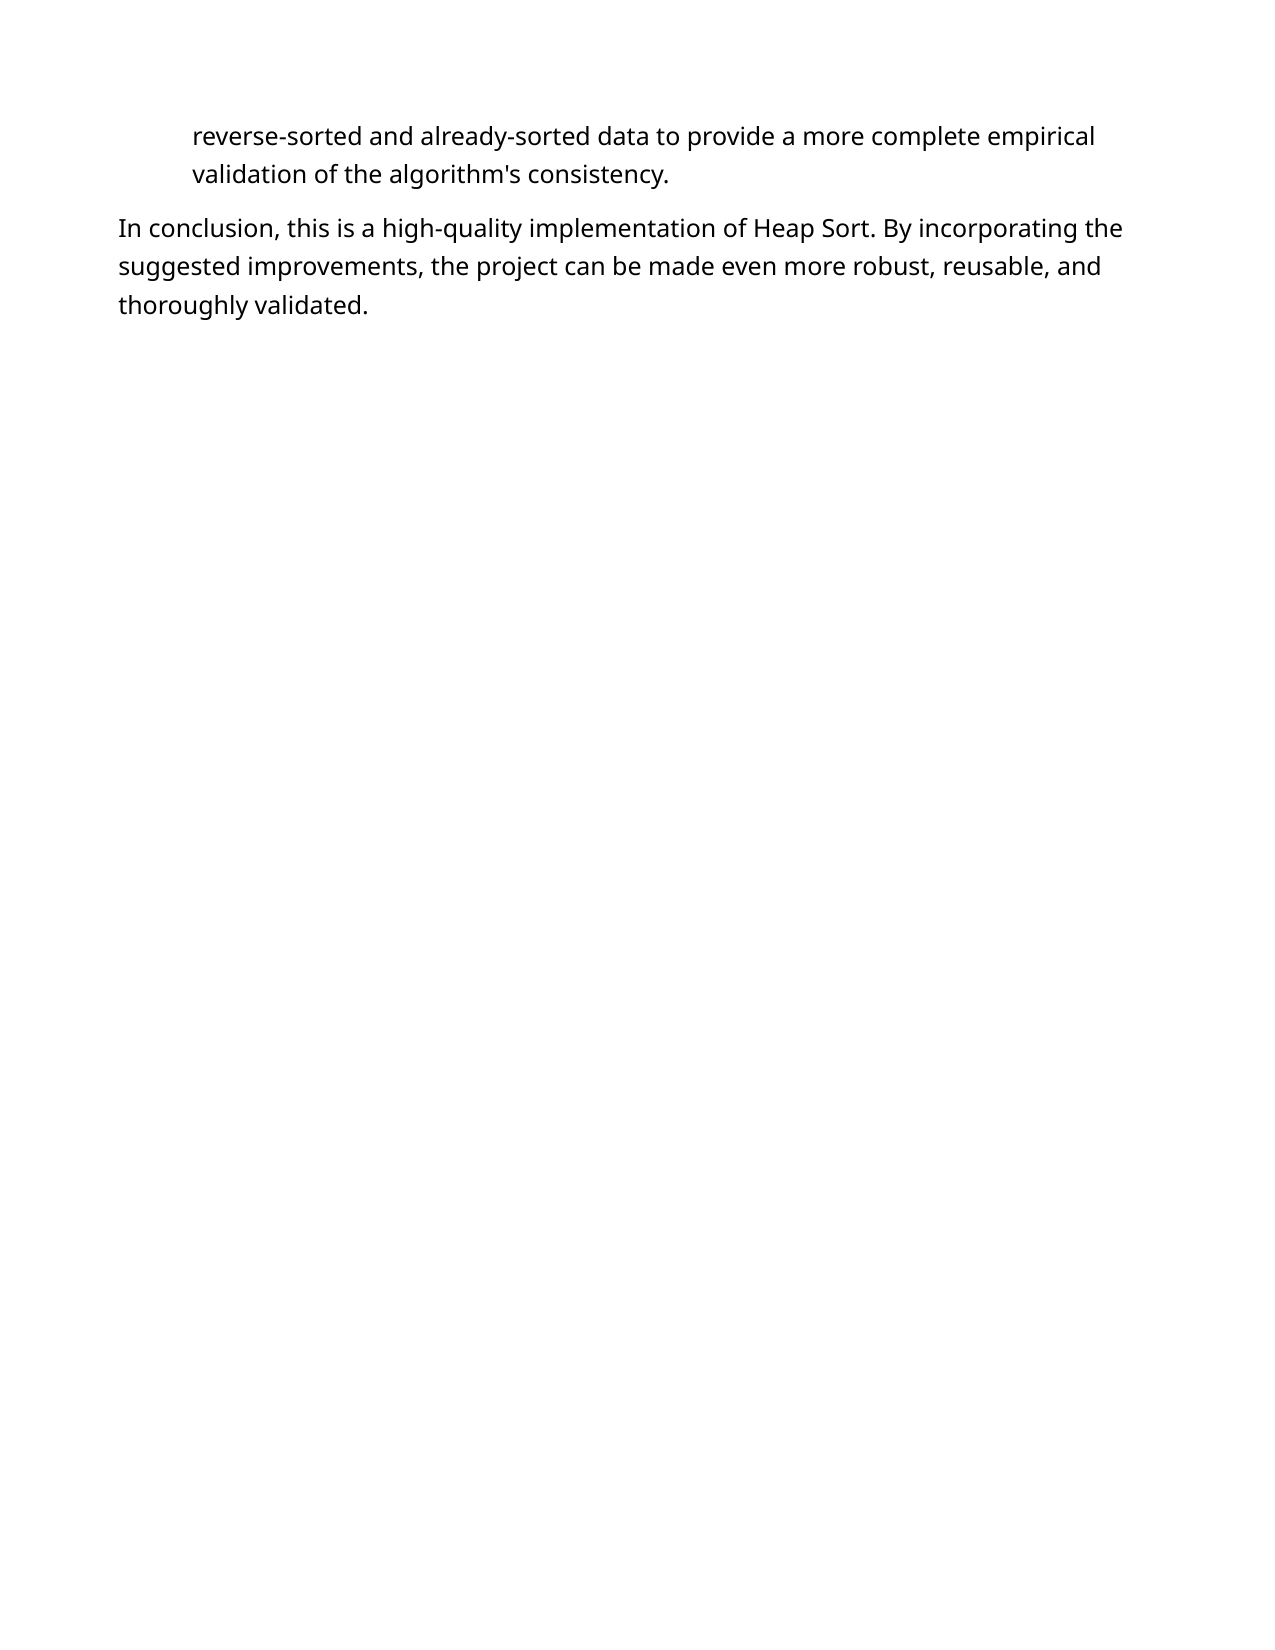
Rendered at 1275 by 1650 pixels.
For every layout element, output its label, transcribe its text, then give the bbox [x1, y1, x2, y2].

list reverse-sorted and already-sorted data to provide a more complete empirical validation of the algorithm's consistency. [162, 118, 1157, 191]
text In conclusion, this is a high-quality implementation of Heap Sort. By incorporating the suggested improvements, the project can be made even more robust, reusable, and thoroughly validated. [118, 210, 1157, 322]
